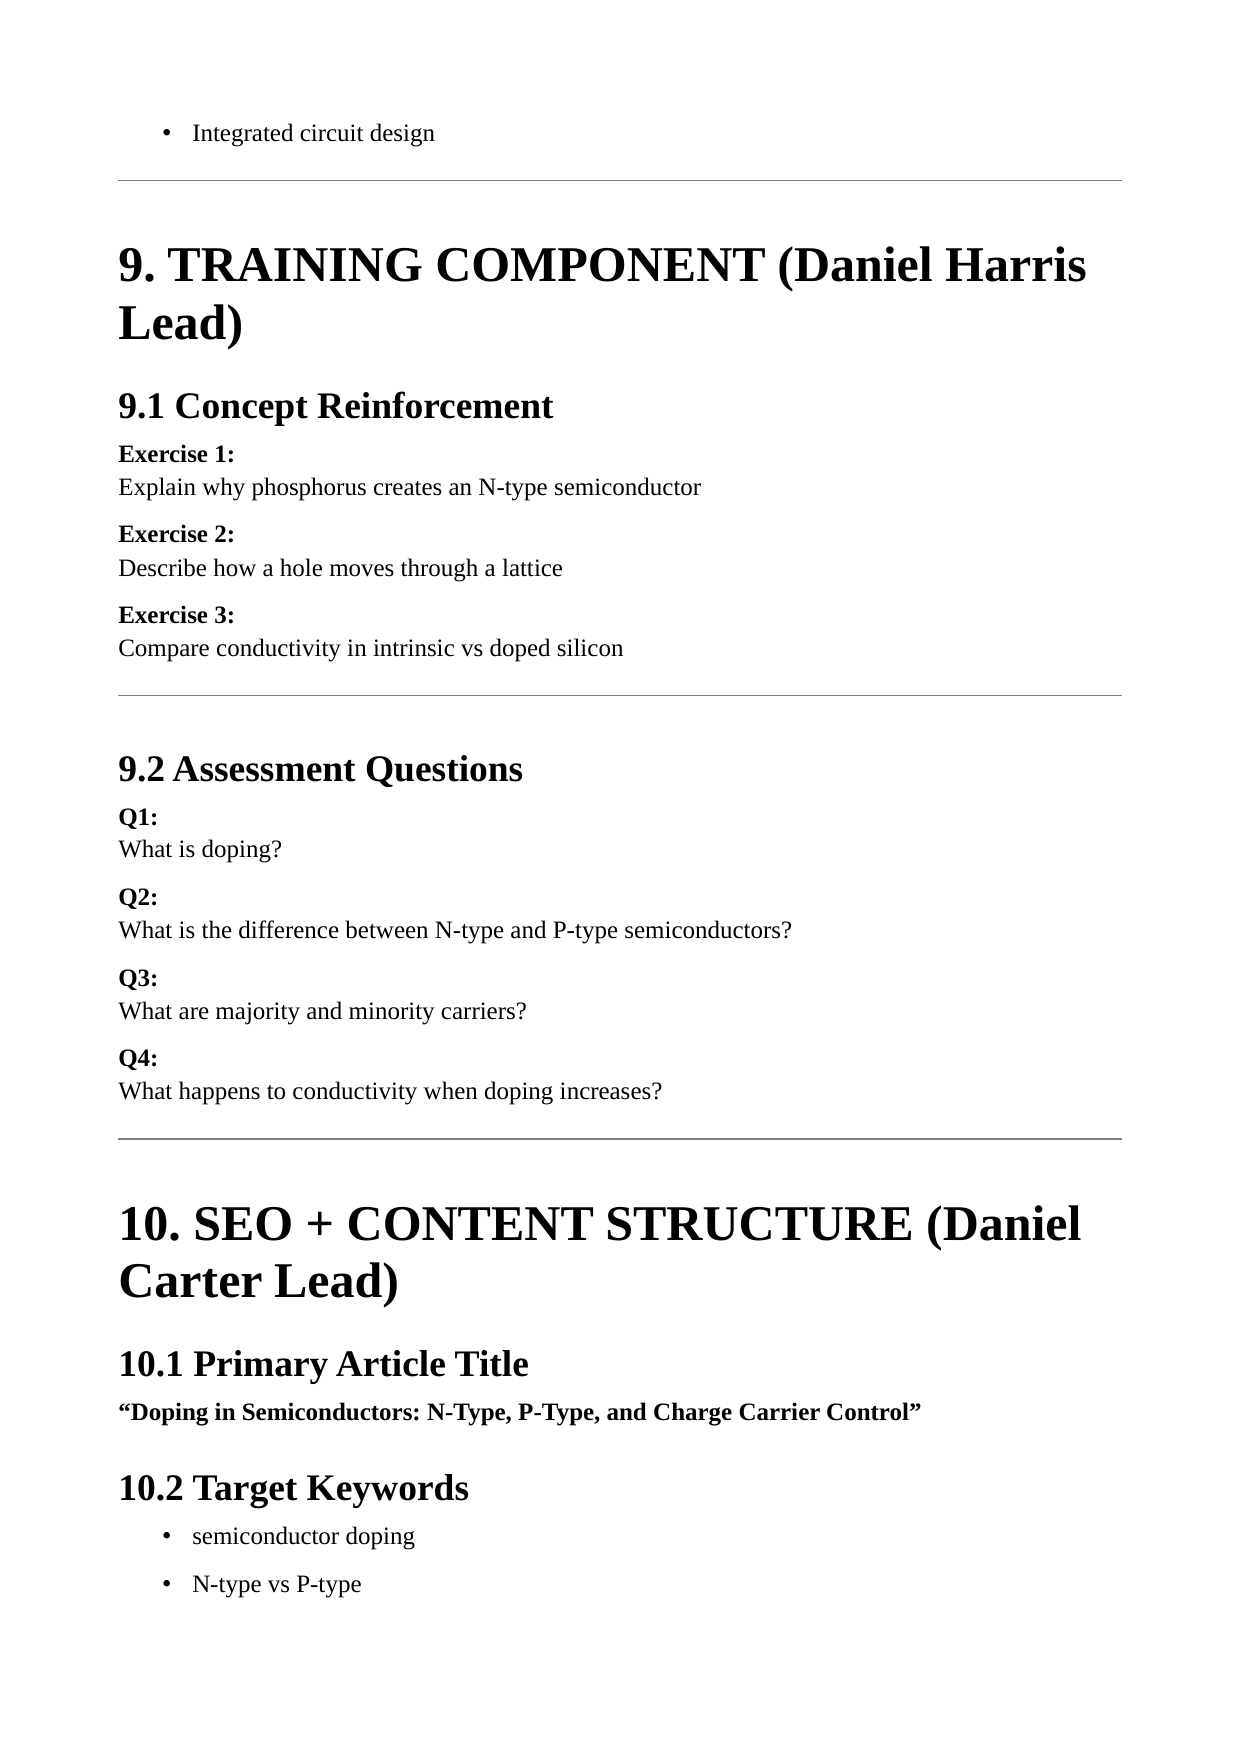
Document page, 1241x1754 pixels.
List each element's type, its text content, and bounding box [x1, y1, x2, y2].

text Exercise 1: Explain why phosphorus creates an N-type semiconductor [118, 439, 1122, 501]
list semiconductor doping [162, 1521, 1122, 1550]
text Exercise 3: Compare conductivity in intrinsic vs doped silicon [118, 600, 1122, 662]
text Exercise 2: Describe how a hole moves through a lattice [118, 519, 1122, 581]
text Q4: What happens to conductivity when doping increases? [118, 1043, 1122, 1105]
text “Doping in Semiconductors: N-Type, P-Type, and Charge Carrier Control” [118, 1397, 1122, 1426]
subtitle 9. TRAINING COMPONENT (Daniel Harris Lead) [118, 235, 1122, 350]
list Integrated circuit design [162, 118, 1122, 147]
list N-type vs P-type [162, 1569, 1122, 1598]
text Q3: What are majority and minority carriers? [118, 963, 1122, 1024]
text Q2: What is the difference between N-type and P-type semiconductors? [118, 882, 1122, 944]
subtitle 10.1 Primary Article Title [118, 1342, 1122, 1385]
subtitle 10. SEO + CONTENT STRUCTURE (Daniel Carter Lead) [118, 1193, 1122, 1308]
subtitle 9.1 Concept Reinforcement [118, 383, 1122, 426]
subtitle 10.2 Target Keywords [118, 1466, 1122, 1509]
text Q1: What is doping? [118, 802, 1122, 863]
subtitle 9.2 Assessment Questions [118, 746, 1122, 789]
